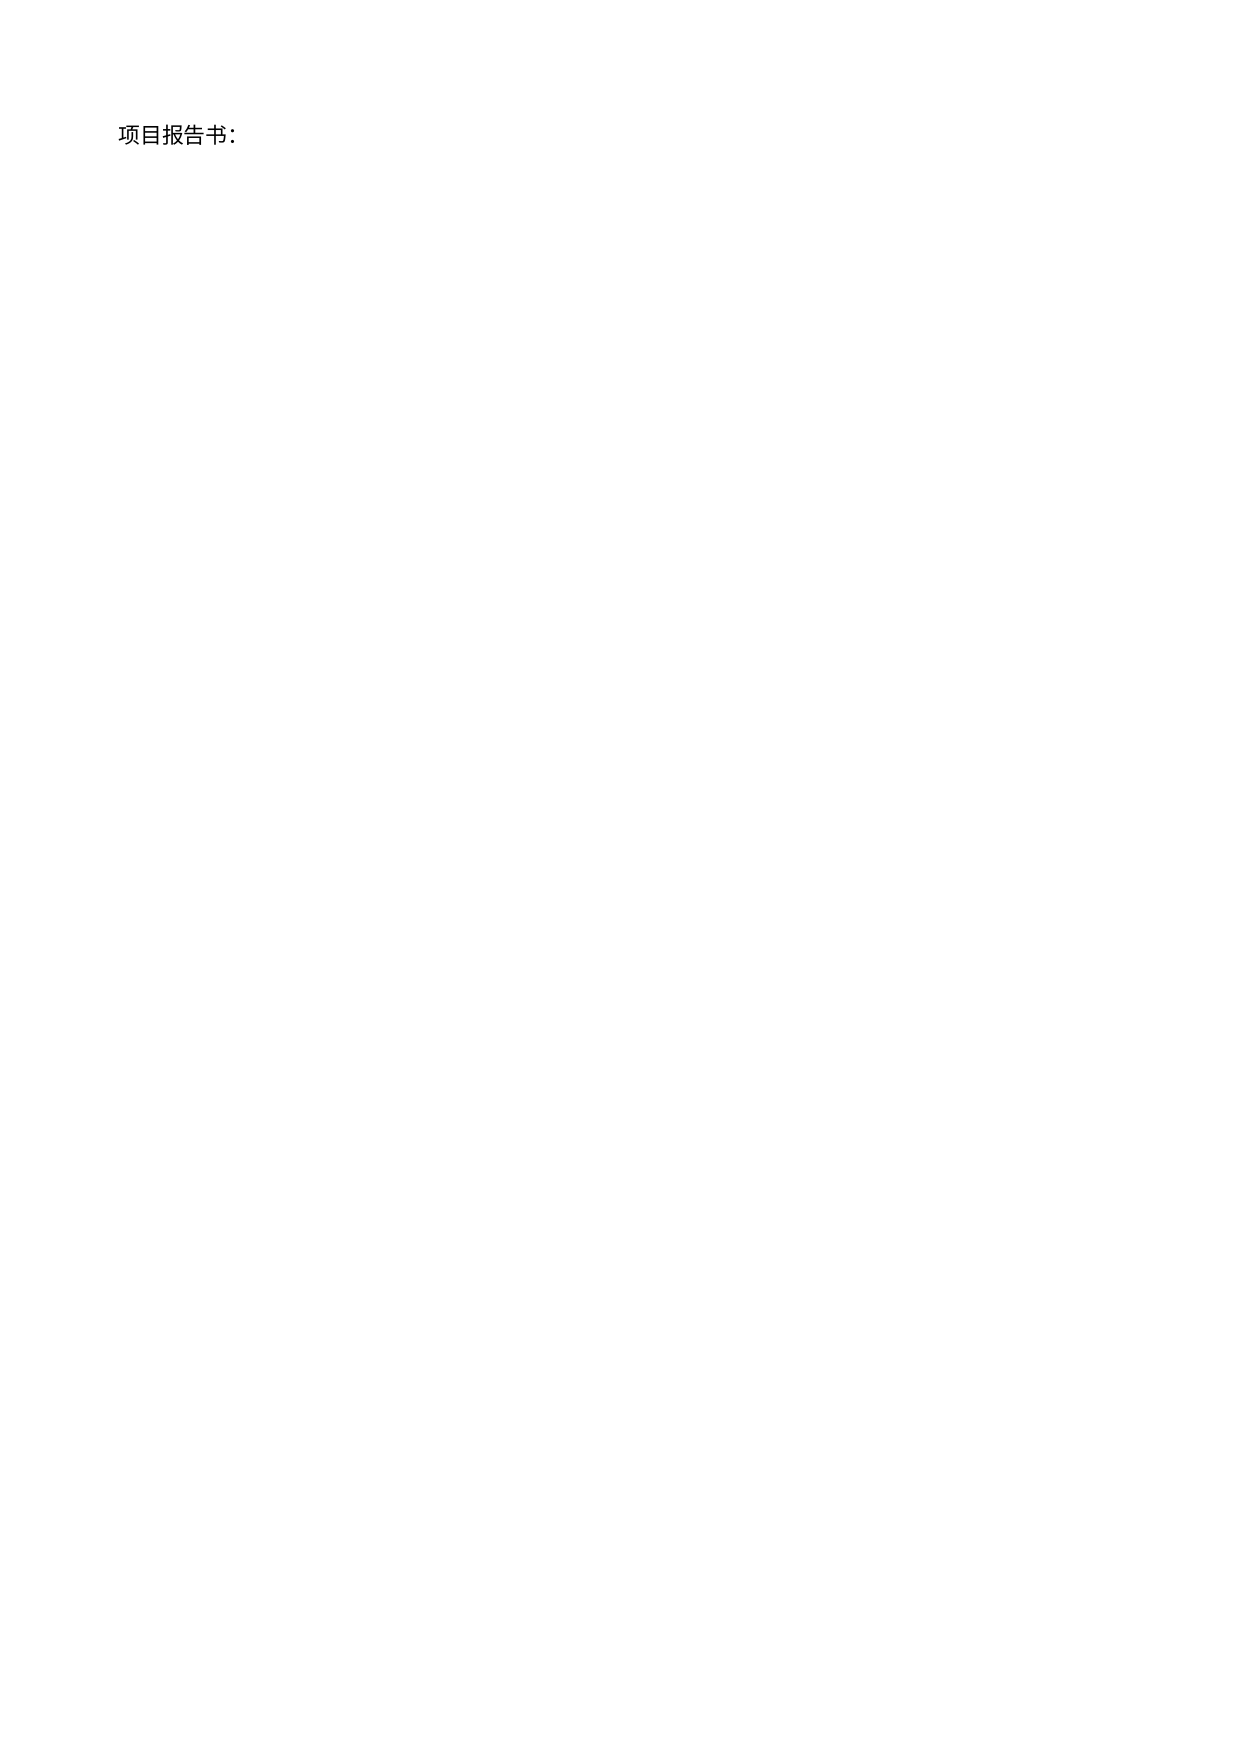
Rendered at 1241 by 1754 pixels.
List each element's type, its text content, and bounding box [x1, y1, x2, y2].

text 项目报告书： [118, 118, 1122, 150]
